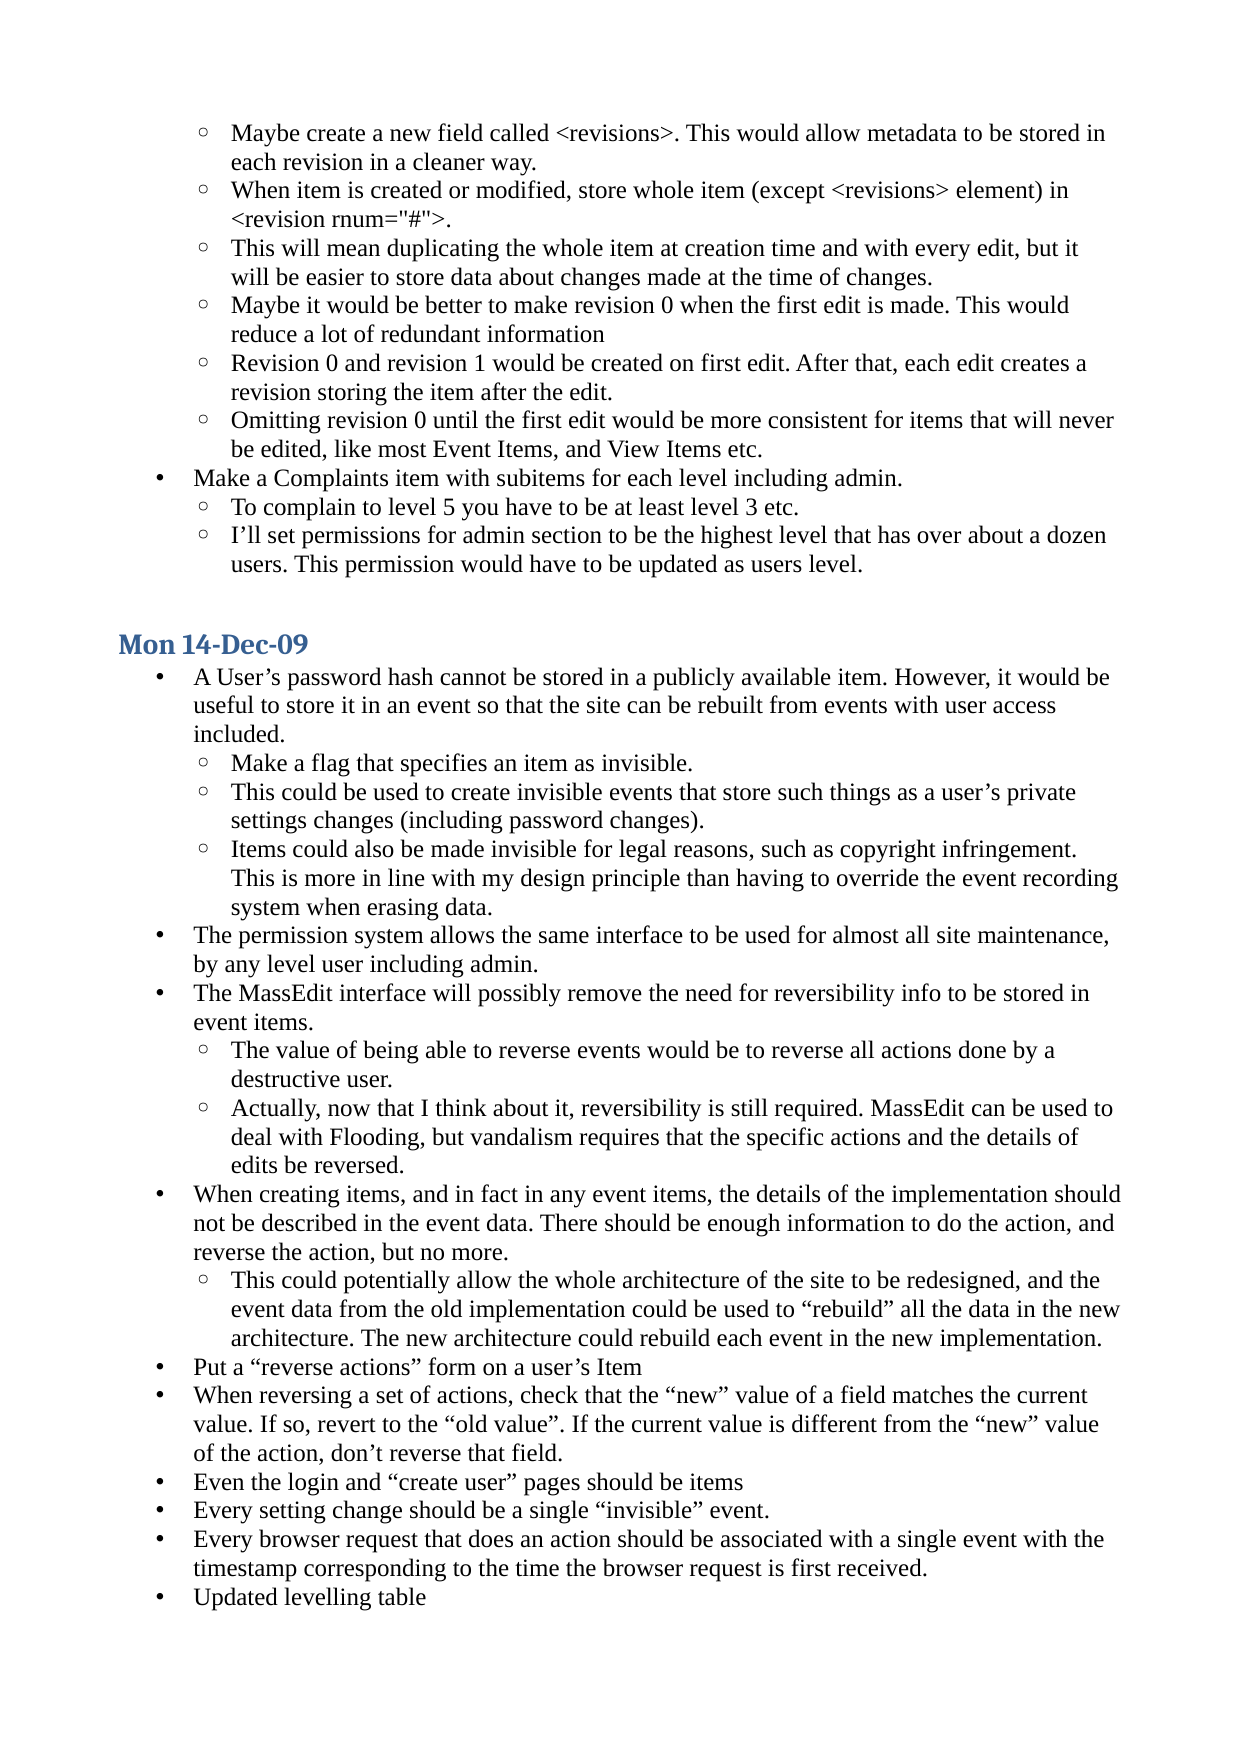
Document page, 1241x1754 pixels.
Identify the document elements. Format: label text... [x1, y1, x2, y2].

list Items could also be made invisible for legal reasons, such as copyright infringement. This is more in line with my design principle than having to override the event recording system when erasing data. [193, 834, 1122, 920]
list Revision 0 and revision 1 would be created on first edit. After that, each edit creates a revision storing the item after the edit. [193, 348, 1122, 406]
list This could be used to create invisible events that store such things as a user’s private settings changes (including password changes). [193, 777, 1122, 834]
list When item is created or modified, store whole item (except <revisions> element) in <revision rnum="#">. [193, 176, 1122, 233]
list Maybe create a new field called <revisions>. This would allow metadata to be stored in each revision in a cleaner way. [193, 118, 1122, 176]
list The value of being able to reverse events would be to reverse all actions done by a destructive user. [193, 1035, 1122, 1093]
list Maybe it would be better to make revision 0 when the first edit is made. This would reduce a lot of redundant information [193, 291, 1122, 348]
list The MassEdit interface will possibly remove the need for reversibility info to be stored in event items. [156, 978, 1122, 1035]
list Make a flag that specifies an item as invisible. [193, 748, 1122, 777]
list Every browser request that does an action should be associated with a single event with the timestamp corresponding to the time the browser request is first received. [156, 1524, 1122, 1582]
list To complain to level 5 you have to be at least level 3 etc. [193, 492, 1122, 521]
list When reversing a set of actions, check that the “new” value of a field matches the current value. If so, revert to the “old value”. If the current value is different from the “new” value of the action, don’t reverse that field. [156, 1380, 1122, 1467]
subtitle Mon 14-Dec-09 [118, 628, 1122, 662]
list Put a “reverse actions” form on a user’s Item [156, 1352, 1122, 1380]
list This will mean duplicating the whole item at creation time and with every edit, but it will be easier to store data about changes made at the time of changes. [193, 233, 1122, 291]
list I’ll set permissions for admin section to be the highest level that has over about a dozen users. This permission would have to be updated as users level. [193, 521, 1122, 578]
list Make a Complaints item with subitems for each level including admin. [156, 463, 1122, 492]
list Omitting revision 0 until the first edit would be more consistent for items that will never be edited, like most Event Items, and View Items etc. [193, 406, 1122, 463]
list Every setting change should be a single “invisible” event. [156, 1495, 1122, 1524]
list The permission system allows the same interface to be used for almost all site maintenance, by any level user including admin. [156, 920, 1122, 978]
list When creating items, and in fact in any event items, the details of the implementation should not be described in the event data. There should be enough information to do the action, and reverse the action, but no more. [156, 1179, 1122, 1265]
list Actually, now that I think about it, reversibility is still required. MassEdit can be used to deal with Flooding, but vandalism requires that the specific actions and the details of edits be reversed. [193, 1093, 1122, 1179]
list Updated levelling table [156, 1582, 1122, 1610]
list A User’s password hash cannot be stored in a publicly available item. However, it would be useful to store it in an event so that the site can be rebuilt from events with user access included. [156, 662, 1122, 748]
list Even the login and “create user” pages should be items [156, 1467, 1122, 1495]
list This could potentially allow the whole architecture of the site to be redesigned, and the event data from the old implementation could be used to “rebuild” all the data in the new architecture. The new architecture could rebuild each event in the new implementation. [193, 1265, 1122, 1352]
